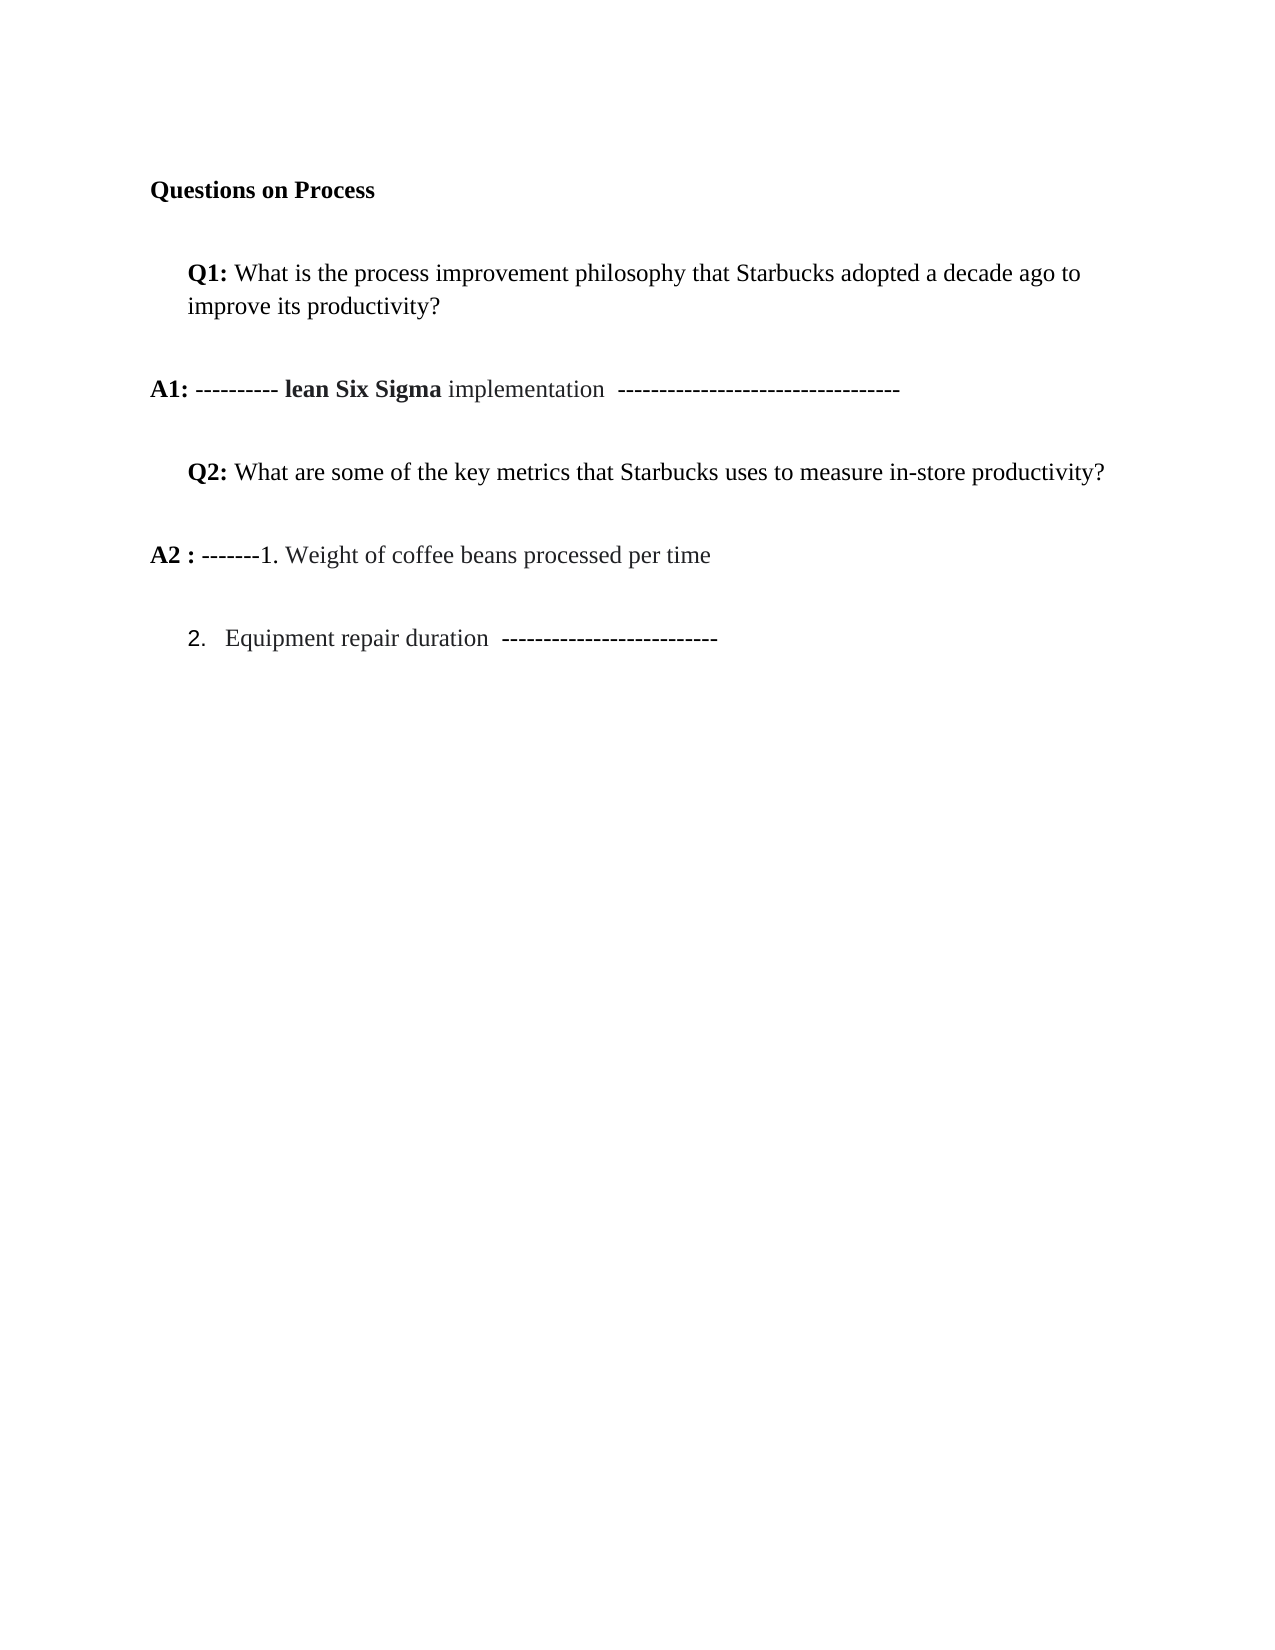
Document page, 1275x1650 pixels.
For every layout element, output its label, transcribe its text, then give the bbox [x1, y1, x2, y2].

text A2 : -------1. Weight of coffee beans processed per time [150, 540, 1125, 569]
text A1: ---------- lean Six Sigma implementation ---------------------------------- [150, 374, 1125, 403]
text Q1: What is the process improvement philosophy that Starbucks adopted a decade ago to improve its productivity? [187, 258, 1125, 320]
text Questions on Process [150, 175, 1125, 204]
text Q2: What are some of the key metrics that Starbucks uses to measure in-store productivity? [187, 457, 1125, 486]
list Equipment repair duration -------------------------- [187, 623, 1125, 652]
